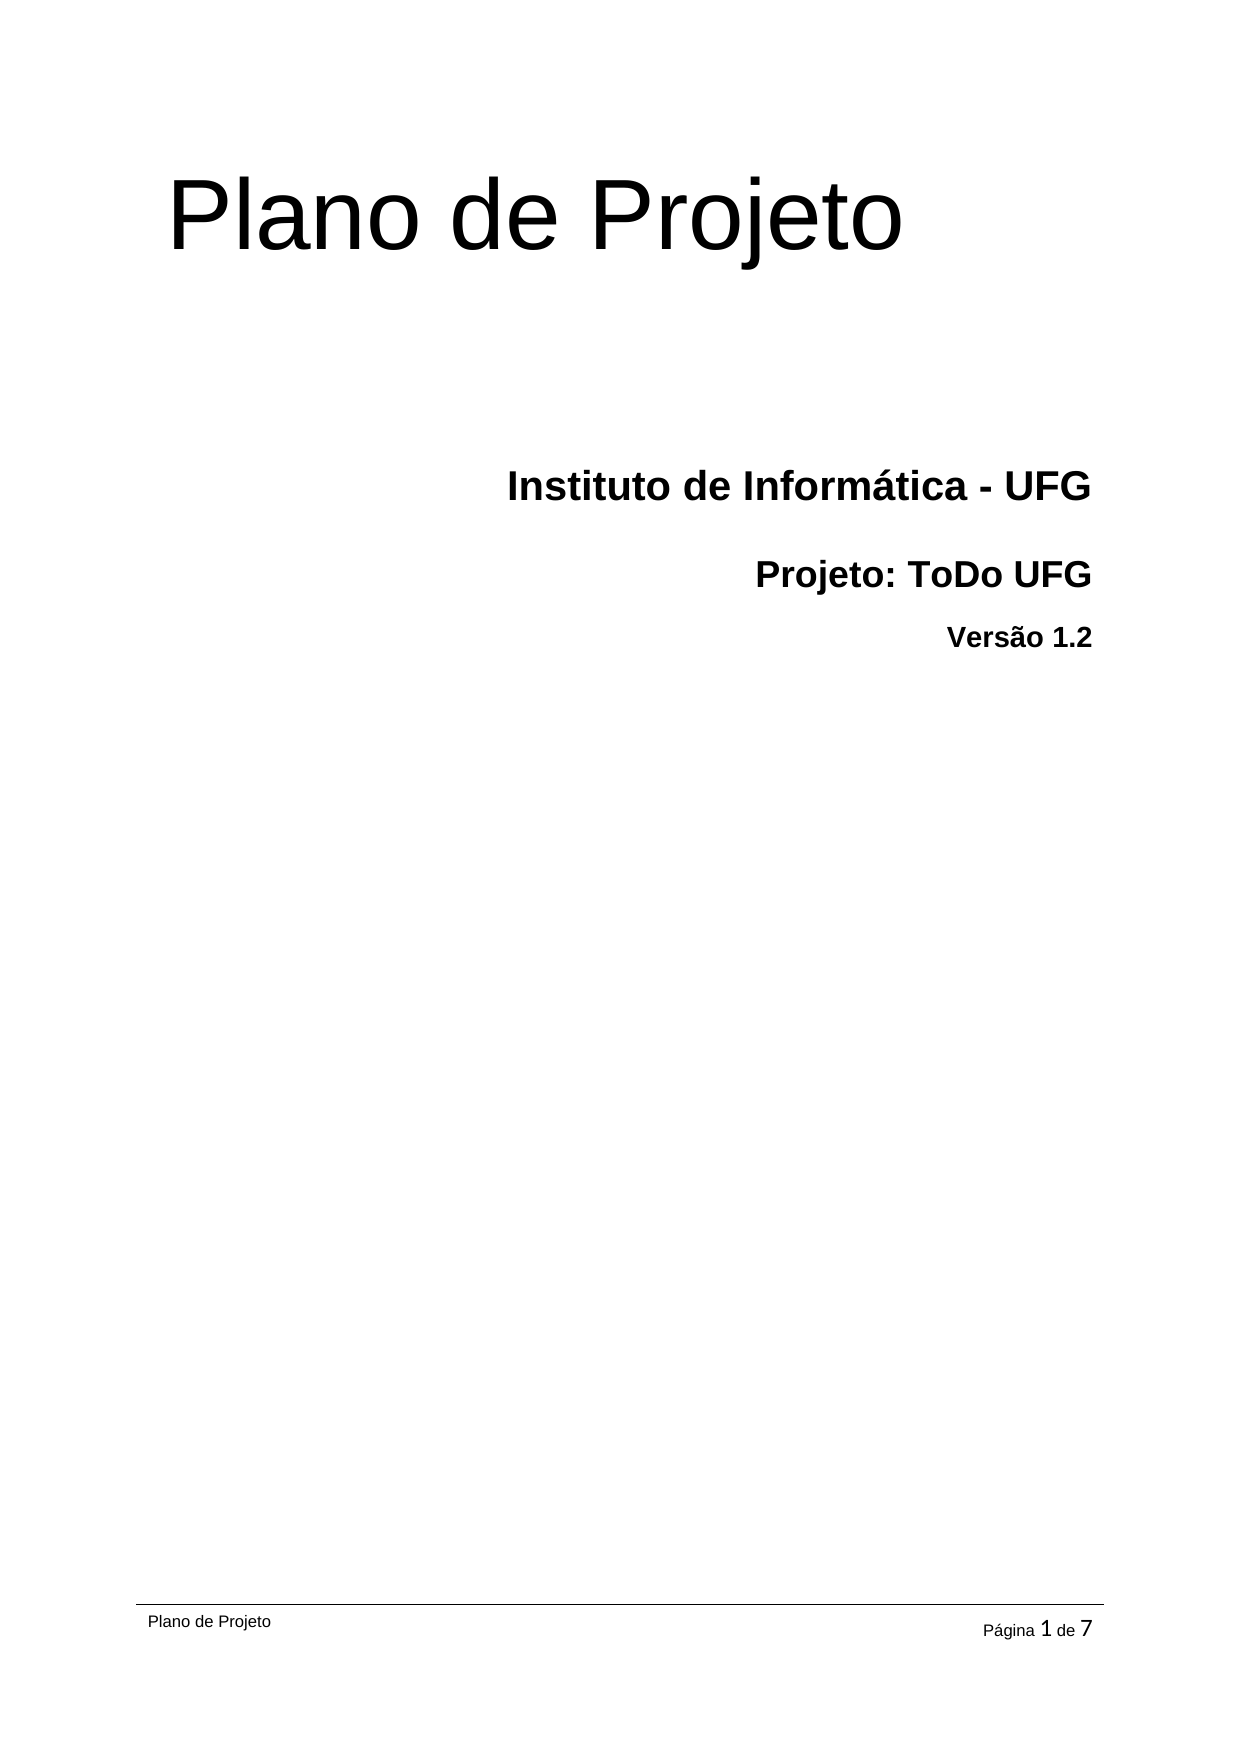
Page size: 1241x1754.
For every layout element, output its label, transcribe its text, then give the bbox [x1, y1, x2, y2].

text Plano de Projeto [148, 156, 1149, 271]
text Versão 1.2 [148, 621, 1092, 654]
text Projeto: ToDo UFG [148, 552, 1092, 596]
text Instituto de Informática - UFG [148, 461, 1092, 509]
